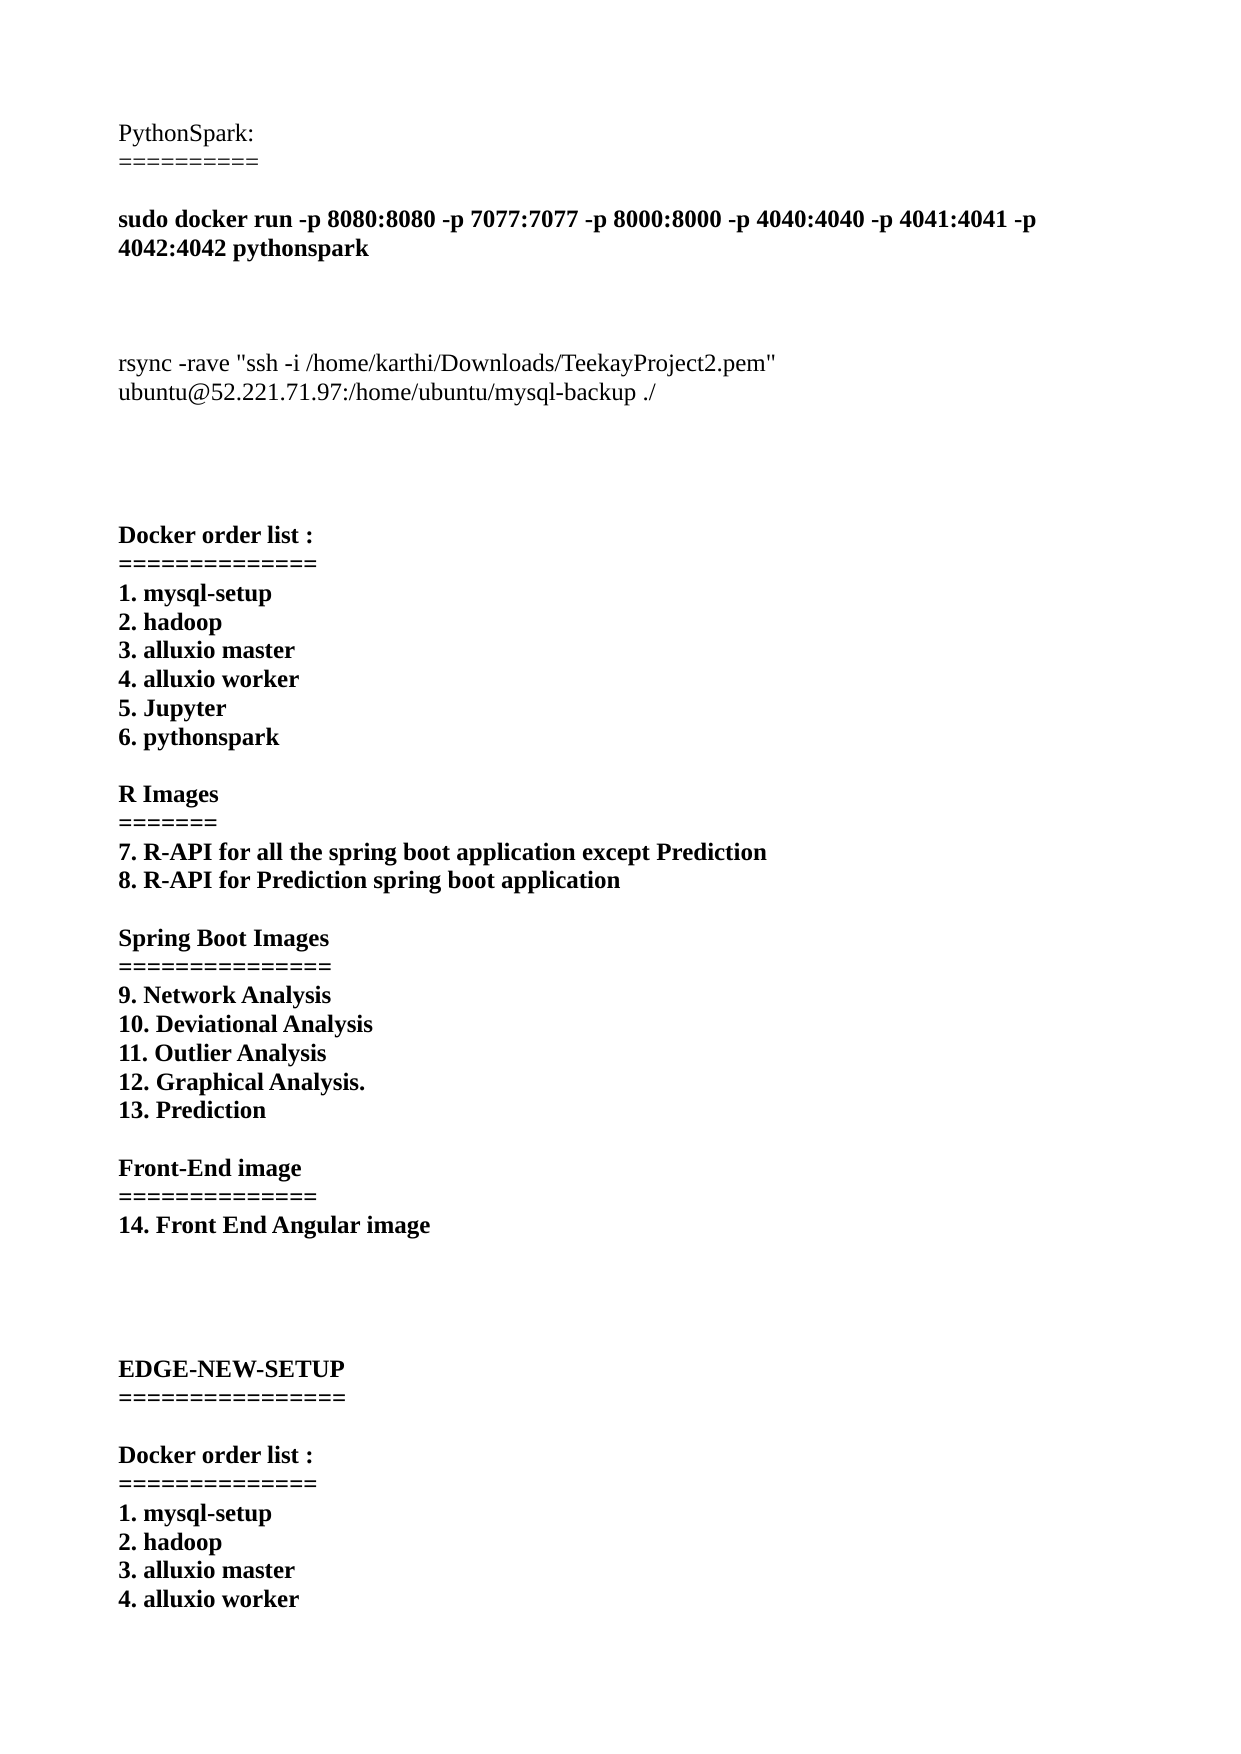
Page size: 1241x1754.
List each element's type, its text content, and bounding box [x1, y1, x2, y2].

text 4. alluxio worker [118, 1584, 1122, 1613]
text Docker order list : [118, 521, 1122, 549]
text 14. Front End Angular image [118, 1211, 1122, 1239]
text 12. Graphical Analysis. [118, 1067, 1122, 1096]
text 2. hadoop [118, 1527, 1122, 1556]
text R Images [118, 779, 1122, 808]
text ======= [118, 808, 1122, 837]
text 4. alluxio worker [118, 664, 1122, 693]
text sudo docker run -p 8080:8080 -p 7077:7077 -p 8000:8000 -p 4040:4040 -p 4041:4041 -p 4042:4042 pythonspark [118, 204, 1122, 262]
text 9. Network Analysis [118, 981, 1122, 1009]
text PythonSpark: [118, 118, 1122, 147]
text ============== [118, 549, 1122, 578]
text 3. alluxio master [118, 636, 1122, 664]
text 8. R-API for Prediction spring boot application [118, 866, 1122, 894]
text 3. alluxio master [118, 1556, 1122, 1584]
text ========== [118, 147, 1122, 176]
text 7. R-API for all the spring boot application except Prediction [118, 837, 1122, 866]
text 1. mysql-setup [118, 1498, 1122, 1527]
text 5. Jupyter [118, 693, 1122, 722]
text 11. Outlier Analysis [118, 1038, 1122, 1067]
text ============== [118, 1469, 1122, 1498]
text =============== [118, 952, 1122, 981]
text 2. hadoop [118, 607, 1122, 636]
text rsync -rave "ssh -i /home/karthi/Downloads/TeekayProject2.pem" ubuntu@52.221.71.97:/home/ubuntu/mysql-backup ./ [118, 348, 1122, 406]
text 6. pythonspark [118, 722, 1122, 751]
text Spring Boot Images [118, 923, 1122, 952]
text ================ [118, 1383, 1122, 1412]
text EDGE-NEW-SETUP [118, 1354, 1122, 1383]
text Front-End image [118, 1153, 1122, 1182]
text 10. Deviational Analysis [118, 1009, 1122, 1038]
text 13. Prediction [118, 1096, 1122, 1124]
text 1. mysql-setup [118, 578, 1122, 607]
text Docker order list : [118, 1441, 1122, 1469]
text ============== [118, 1182, 1122, 1211]
